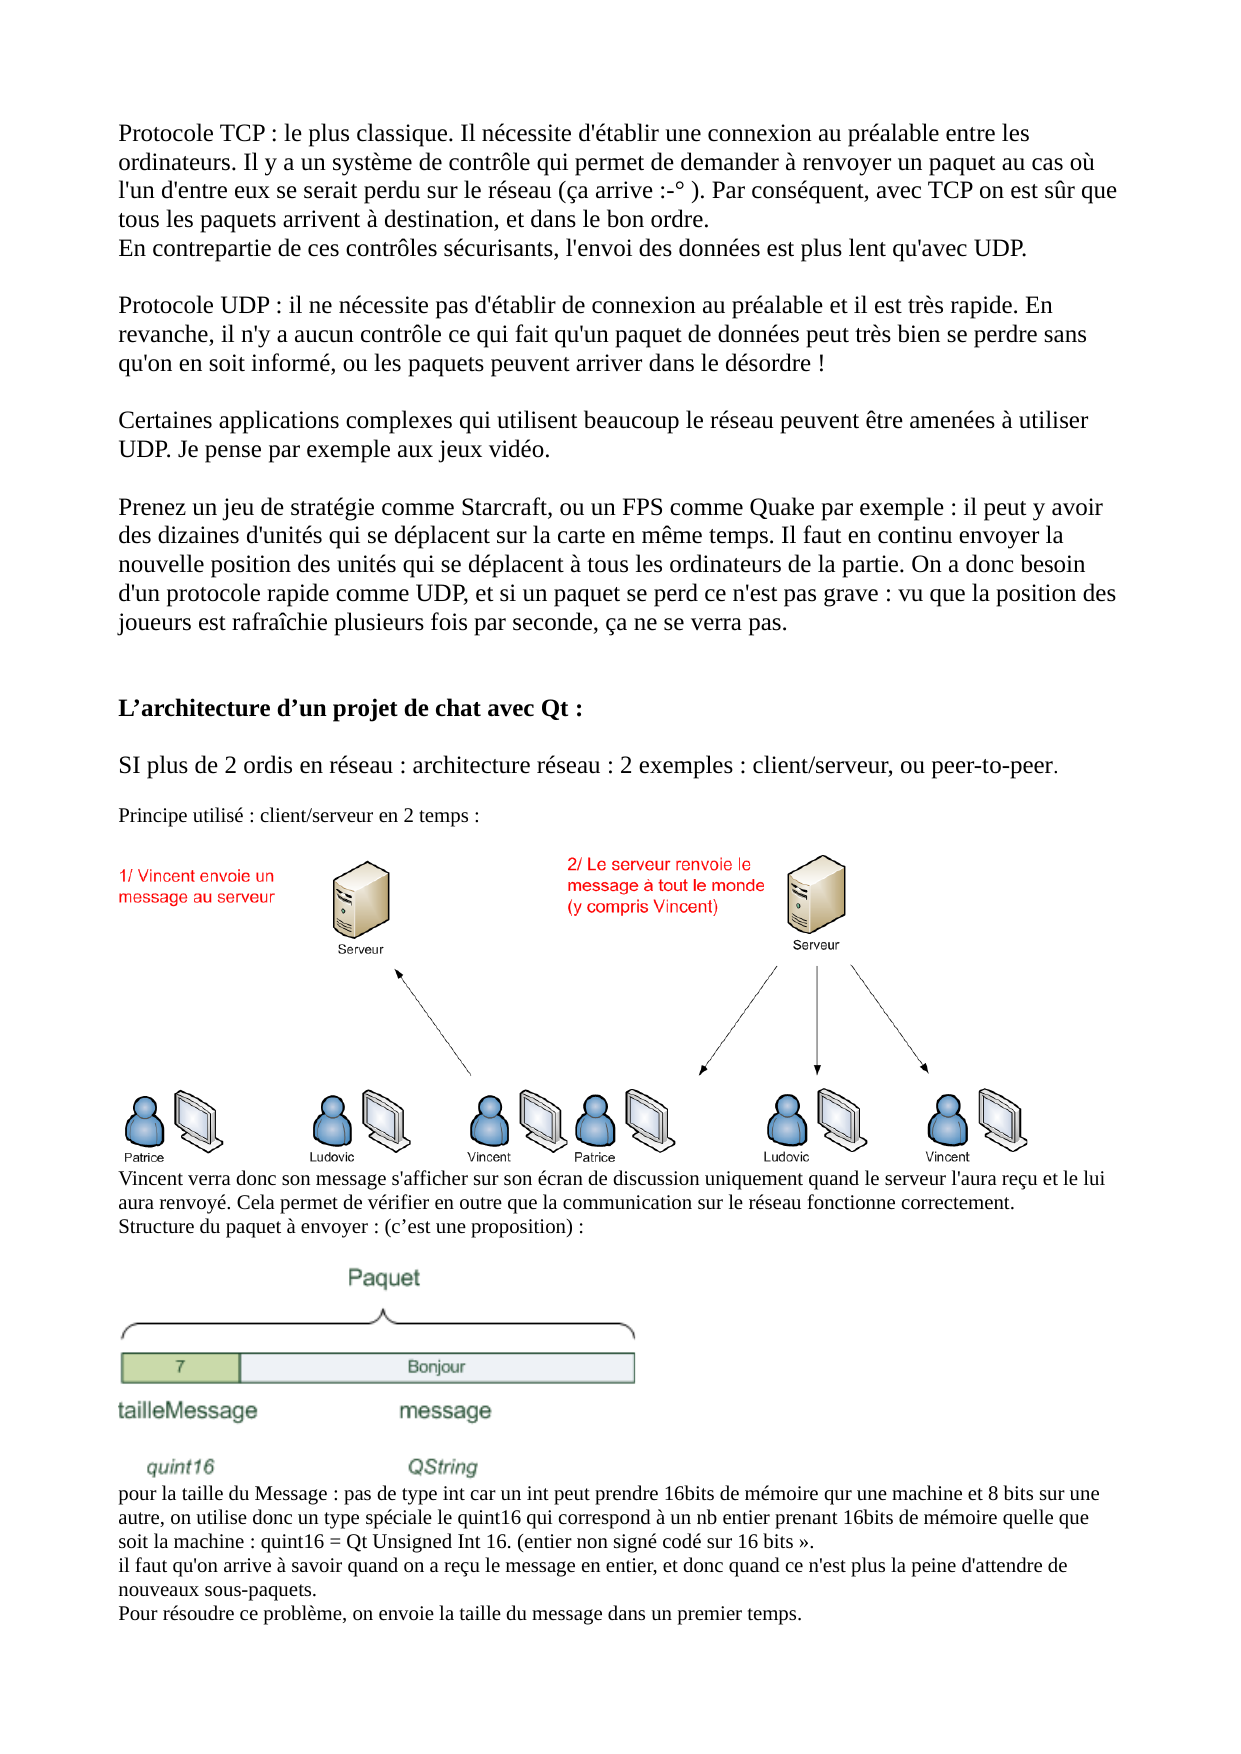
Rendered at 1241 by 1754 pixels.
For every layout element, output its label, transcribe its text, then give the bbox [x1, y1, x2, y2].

picture [118, 1262, 636, 1481]
text il faut qu'on arrive à savoir quand on a reçu le message en entier, et donc quand ce n'est plus la peine d'attendre de nouveaux sous-paquets. [118, 1553, 1122, 1601]
text L’architecture d’un projet de chat avec Qt : [118, 693, 1122, 722]
text Structure du paquet à envoyer : (c’est une proposition) : [118, 1214, 1122, 1238]
text Protocole TCP : le plus classique. Il nécessite d'établir une connexion au préalable entre les ordinateurs. Il y a un système de contrôle qui permet de demander à renvoyer un paquet au cas où l'un d'entre eux se serait perdu sur le réseau (ça arrive :-° ). Par conséquent, avec TCP on est sûr que tous les paquets arrivent à destination, et dans le bon ordre. [118, 118, 1122, 233]
text pour la taille du Message : pas de type int car un int peut prendre 16bits de mémoire qur une machine et 8 bits sur une autre, on utilise donc un type spéciale le quint16 qui correspond à un nb entier prenant 16bits de mémoire quelle que soit la machine : quint16 = Qt Unsigned Int 16. (entier non signé codé sur 16 bits ». [118, 1481, 1122, 1553]
text Certaines applications complexes qui utilisent beaucoup le réseau peuvent être amenées à utiliser UDP. Je pense par exemple aux jeux vidéo. [118, 406, 1122, 463]
text En contrepartie de ces contrôles sécurisants, l'envoi des données est plus lent qu'avec UDP. [118, 233, 1122, 262]
text Prenez un jeu de stratégie comme Starcraft, ou un FPS comme Quake par exemple : il peut y avoir des dizaines d'unités qui se déplacent sur la carte en même temps. Il faut en continu envoyer la nouvelle position des unités qui se déplacent à tous les ordinateurs de la partie. On a donc besoin d'un protocole rapide comme UDP, et si un paquet se perd ce n'est pas grave : vu que la position des joueurs est rafraîchie plusieurs fois par seconde, ça ne se verra pas. [118, 492, 1122, 636]
picture [118, 851, 1028, 1166]
text Vincent verra donc son message s'afficher sur son écran de discussion uniquement quand le serveur l'aura reçu et le lui aura renvoyé. Cela permet de vérifier en outre que la communication sur le réseau fonctionne correctement. [118, 1166, 1122, 1214]
text Pour résoudre ce problème, on envoie la taille du message dans un premier temps. [118, 1601, 1122, 1625]
text SI plus de 2 ordis en réseau : architecture réseau : 2 exemples : client/serveur, ou peer-to-peer. [118, 751, 1122, 779]
text Protocole UDP : il ne nécessite pas d'établir de connexion au préalable et il est très rapide. En revanche, il n'y a aucun contrôle ce qui fait qu'un paquet de données peut très bien se perdre sans qu'on en soit informé, ou les paquets peuvent arriver dans le désordre ! [118, 291, 1122, 377]
text Principe utilisé : client/serveur en 2 temps : [118, 803, 1122, 827]
